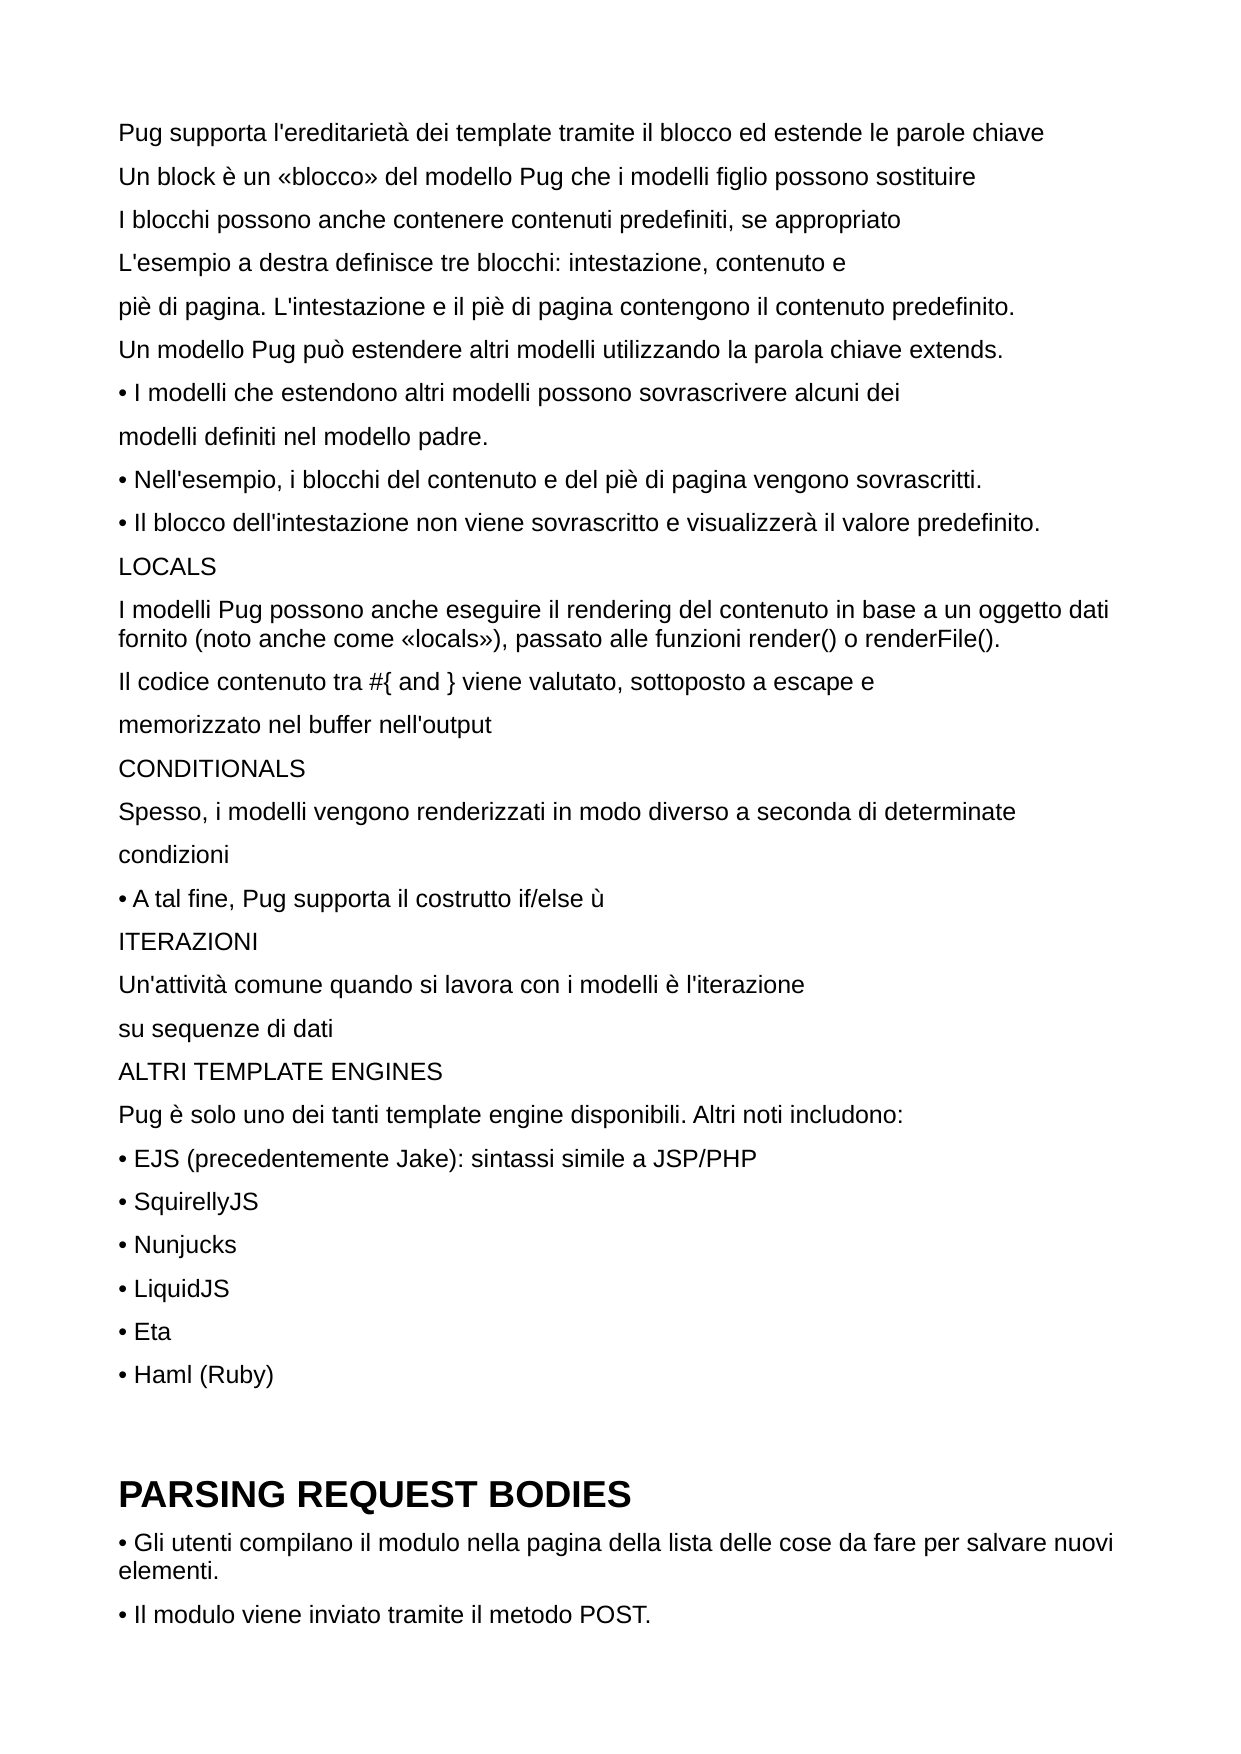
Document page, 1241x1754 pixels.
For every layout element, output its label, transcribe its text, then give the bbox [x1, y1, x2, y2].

subtitle CONDITIONALS [118, 753, 1122, 782]
subtitle ITERAZIONI [118, 927, 1122, 956]
subtitle • Haml (Ruby) [118, 1360, 1122, 1389]
subtitle L'esempio a destra definisce tre blocchi: intestazione, contenuto e [118, 248, 1122, 277]
subtitle I blocchi possono anche contenere contenuti predefiniti, se appropriato [118, 205, 1122, 233]
subtitle • A tal fine, Pug supporta il costrutto if/else ù [118, 883, 1122, 912]
subtitle PARSING REQUEST BODIES [118, 1472, 1122, 1515]
subtitle memorizzato nel buffer nell'output [118, 710, 1122, 739]
subtitle su sequenze di dati [118, 1013, 1122, 1042]
subtitle • LiquidJS [118, 1273, 1122, 1302]
subtitle Pug supporta l'ereditarietà dei template tramite il blocco ed estende le parole chiave [118, 118, 1122, 147]
subtitle Spesso, i modelli vengono renderizzati in modo diverso a seconda di determinate [118, 797, 1122, 826]
subtitle • I modelli che estendono altri modelli possono sovrascrivere alcuni dei [118, 378, 1122, 407]
subtitle Un'attività comune quando si lavora con i modelli è l'iterazione [118, 970, 1122, 999]
subtitle Un block è un «blocco» del modello Pug che i modelli figlio possono sostituire [118, 161, 1122, 190]
subtitle Pug è solo uno dei tanti template engine disponibili. Altri noti includono: [118, 1100, 1122, 1129]
subtitle • Gli utenti compilano il modulo nella pagina della lista delle cose da fare per salvare nuovi elementi. [118, 1527, 1122, 1585]
subtitle modelli definiti nel modello padre. [118, 421, 1122, 450]
subtitle • Nunjucks [118, 1230, 1122, 1259]
subtitle LOCALS [118, 551, 1122, 580]
subtitle • SquirellyJS [118, 1187, 1122, 1216]
subtitle piè di pagina. L'intestazione e il piè di pagina contengono il contenuto predefinito. [118, 291, 1122, 320]
subtitle Un modello Pug può estendere altri modelli utilizzando la parola chiave extends. [118, 335, 1122, 363]
subtitle • EJS (precedentemente Jake): sintassi simile a JSP/PHP [118, 1143, 1122, 1172]
subtitle I modelli Pug possono anche eseguire il rendering del contenuto in base a un oggetto dati fornito (noto anche come «locals»), passato alle funzioni render() o renderFile(). [118, 595, 1122, 652]
subtitle • Il blocco dell'intestazione non viene sovrascritto e visualizzerà il valore predefinito. [118, 508, 1122, 537]
subtitle • Il modulo viene inviato tramite il metodo POST. [118, 1599, 1122, 1628]
subtitle condizioni [118, 840, 1122, 869]
subtitle • Nell'esempio, i blocchi del contenuto e del piè di pagina vengono sovrascritti. [118, 465, 1122, 493]
subtitle Il codice contenuto tra #{ and } viene valutato, sottoposto a escape e [118, 667, 1122, 696]
subtitle • Eta [118, 1317, 1122, 1346]
subtitle ALTRI TEMPLATE ENGINES [118, 1057, 1122, 1086]
